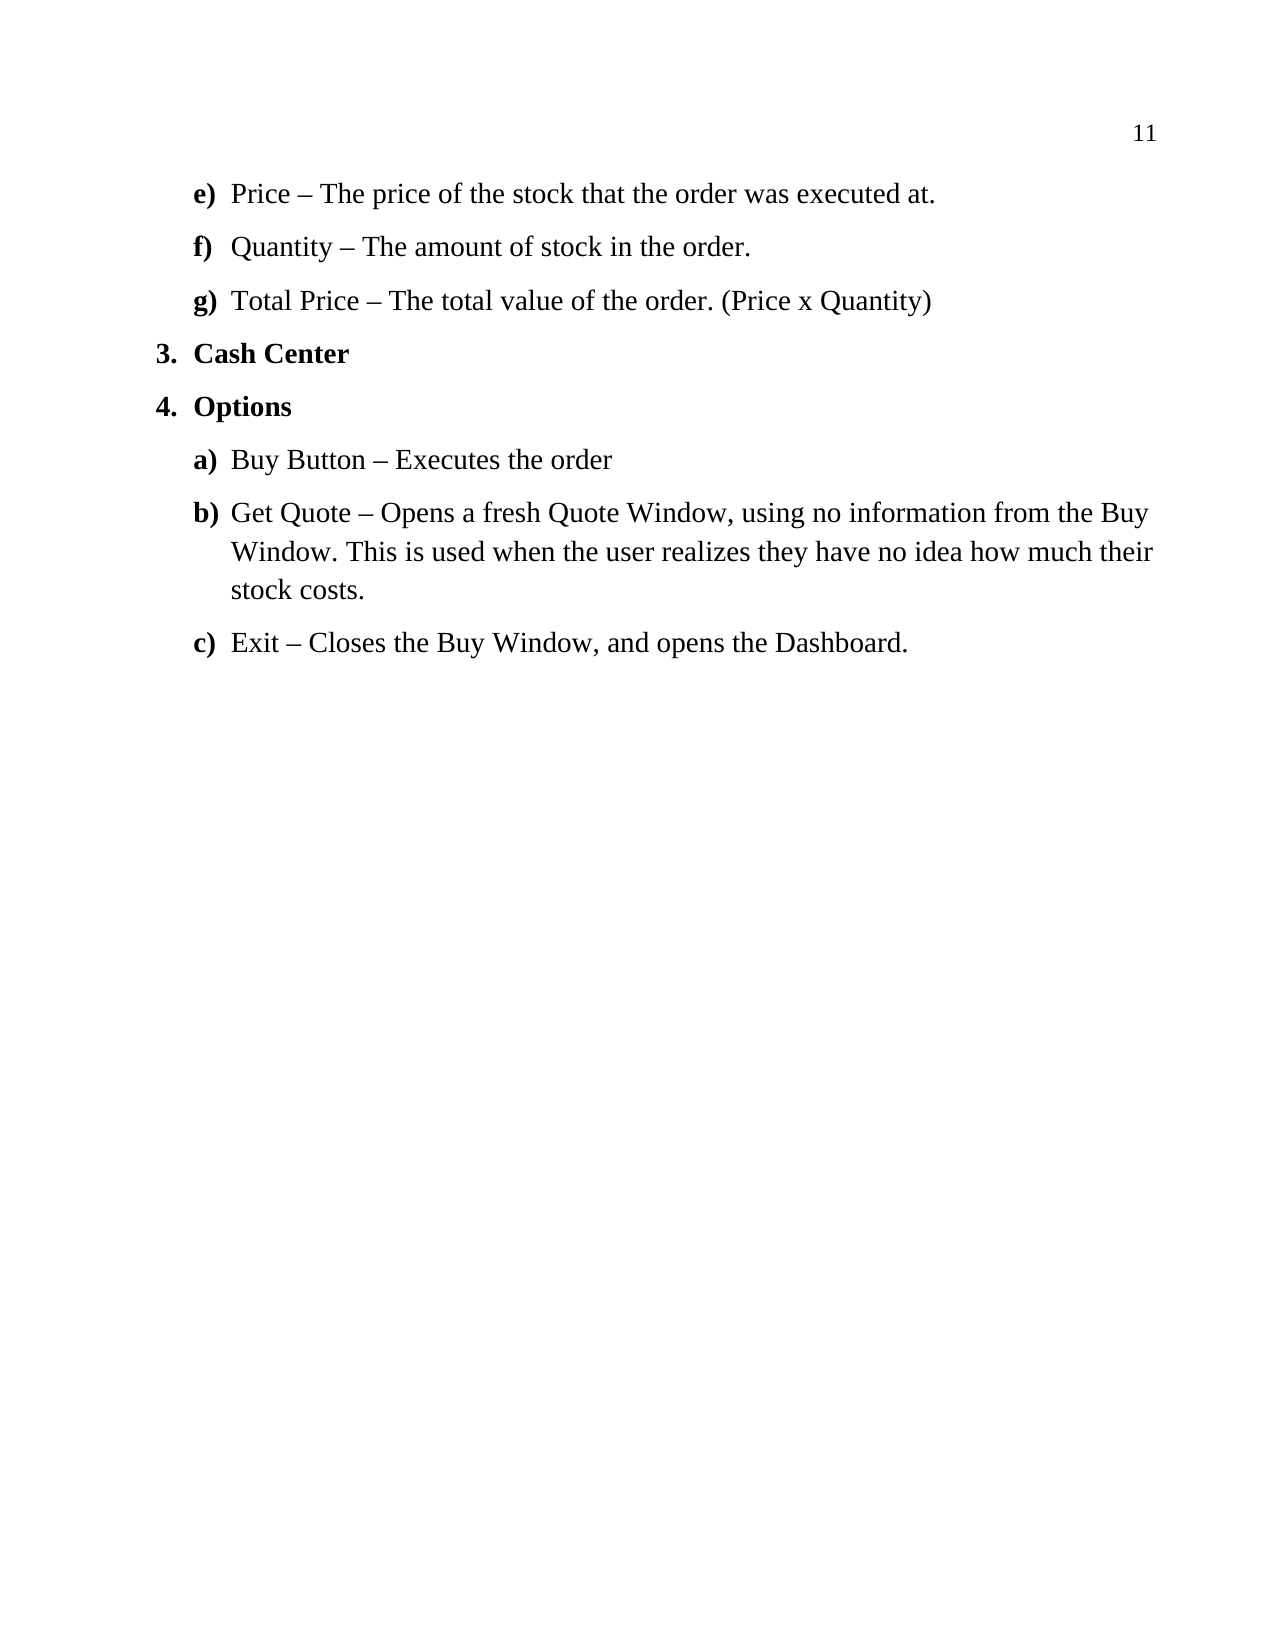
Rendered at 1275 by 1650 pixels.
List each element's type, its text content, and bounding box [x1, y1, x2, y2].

list Get Quote – Opens a fresh Quote Window, using no information from the Buy Window. This is used when the user realizes they have no idea how much their stock costs. [193, 495, 1157, 606]
list Cash Center [156, 336, 1157, 369]
list Buy Button – Executes the order [193, 442, 1157, 476]
list Exit – Closes the Buy Window, and opens the Dashboard. [193, 625, 1157, 659]
list Price – The price of the stock that the order was executed at. [193, 176, 1157, 210]
list Quantity – The amount of stock in the order. [193, 229, 1157, 263]
list Options [156, 389, 1157, 422]
list Total Price – The total value of the order. (Price x Quantity) [193, 283, 1157, 316]
